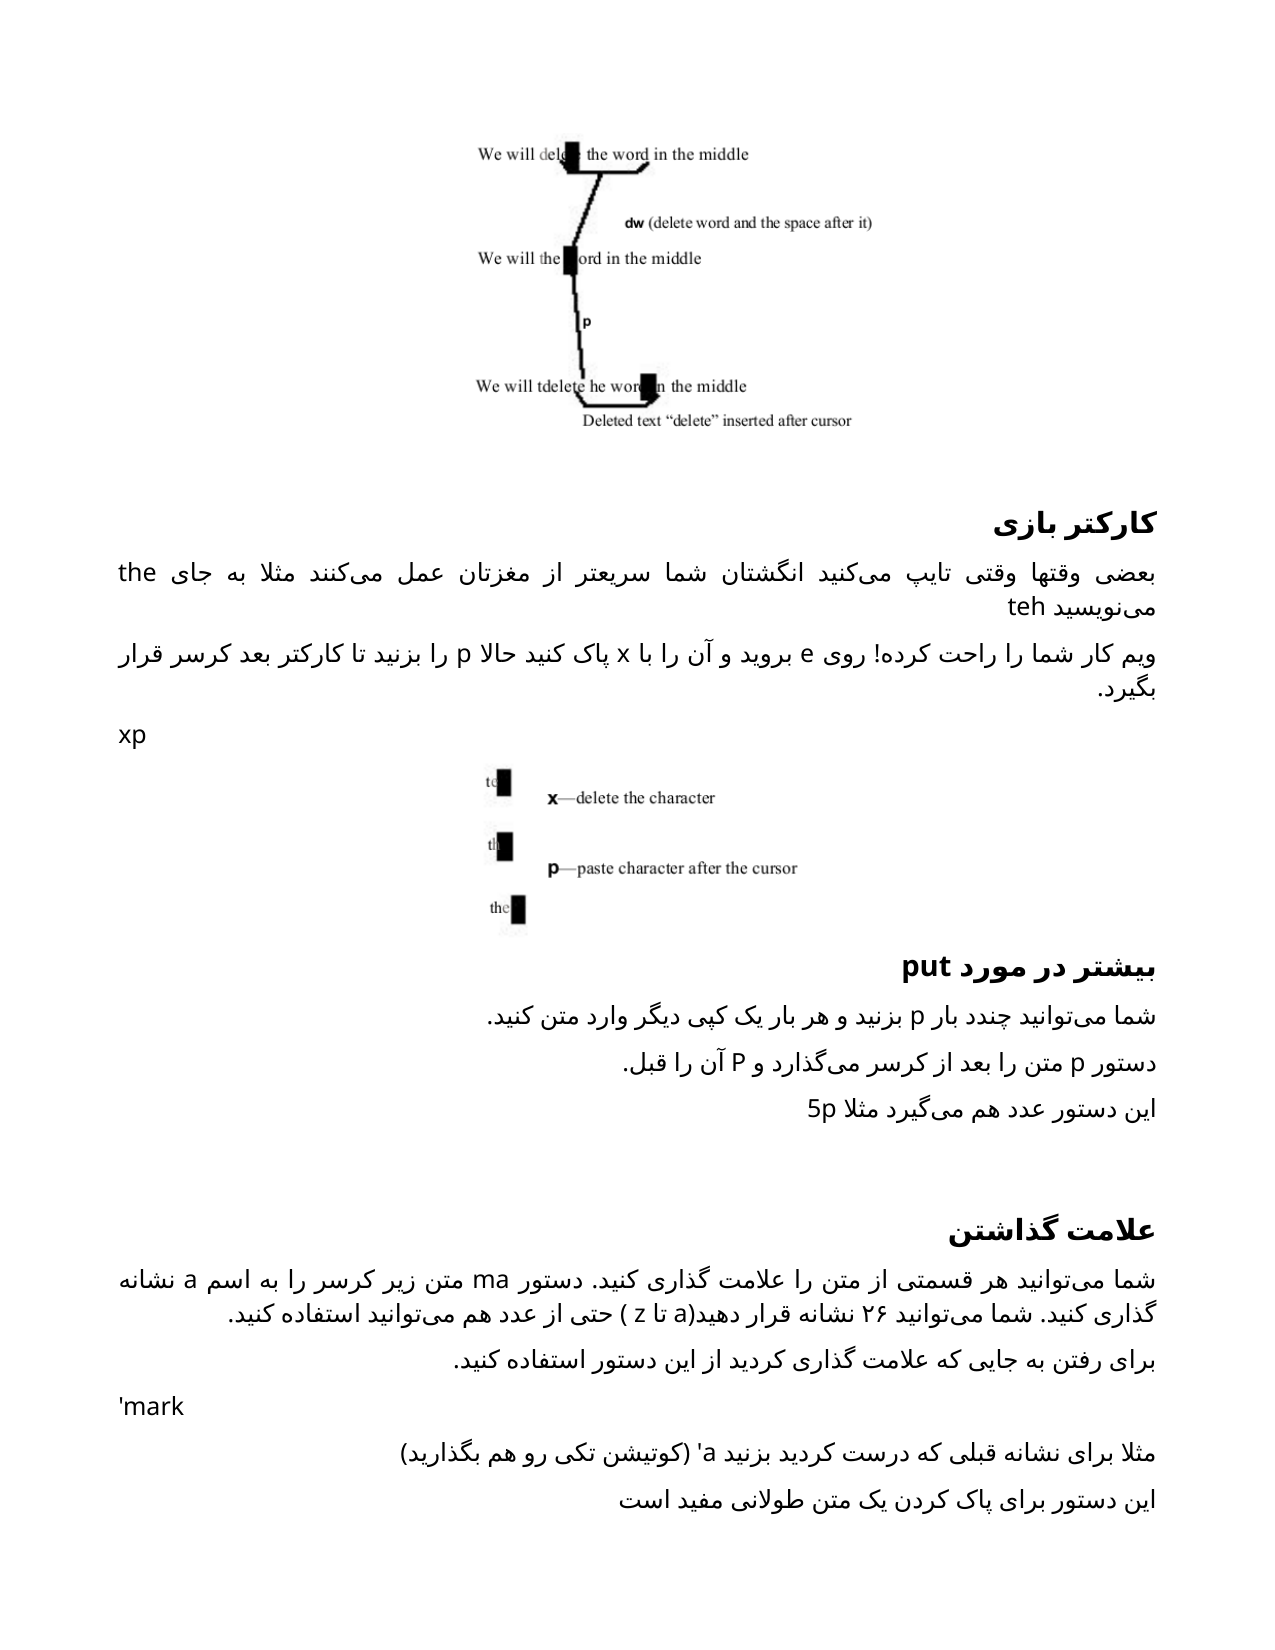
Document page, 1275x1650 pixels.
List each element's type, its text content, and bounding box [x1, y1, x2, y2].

subtitle علامت گذاشتن [118, 1209, 1157, 1249]
text برای رفتن به جایی که علامت گذاری کردید از این دستور استفاده کنید. [118, 1342, 1157, 1376]
text 'mark [118, 1388, 1157, 1423]
picture [458, 133, 881, 432]
text xp [118, 716, 1157, 750]
subtitle بیشتر در مورد put [118, 788, 1157, 985]
text ویم کار شما را راحت کرده! روی e بروید و آن را با x پاک کنید حالا p را بزنید تا کارکتر بعد کرسر قرار بگیرد. [118, 636, 1157, 704]
text بعضی وقتها وقتی تایپ می‌کنید انگشتان شما سریعتر از مغزتان عمل می‌کنند مثلا به جای the می‌نویسید teh [118, 555, 1157, 623]
text شما می‌توانید هر قسمتی از متن را علامت گذاری کنید. دستور ma متن زیر کرسر را به اسم a نشانه گذاری کنید. شما می‌توانید ۲۶ نشانه قرار دهید(a تا z ) حتی از عدد هم می‌توانید استفاده کنید. [118, 1261, 1157, 1329]
text شما می‌توانید چندد بار p بزنید و هر بار یک کپی دیگر وارد متن کنید. [118, 998, 1157, 1032]
subtitle کارکتر بازی [118, 503, 1157, 542]
text مثلا برای نشانه قبلی که درست کردید بزنید a' (کوتیشن تکی رو هم بگذارید) [118, 1435, 1157, 1469]
picture [463, 762, 812, 946]
text دستور p متن را بعد از کرسر می‌گذارد و P آن را قبل. [118, 1044, 1157, 1078]
text این دستور برای پاک کردن یک متن طولانی مفید است [118, 1482, 1157, 1516]
text این دستور عدد هم می‌گیرد مثلا 5p [118, 1091, 1157, 1125]
